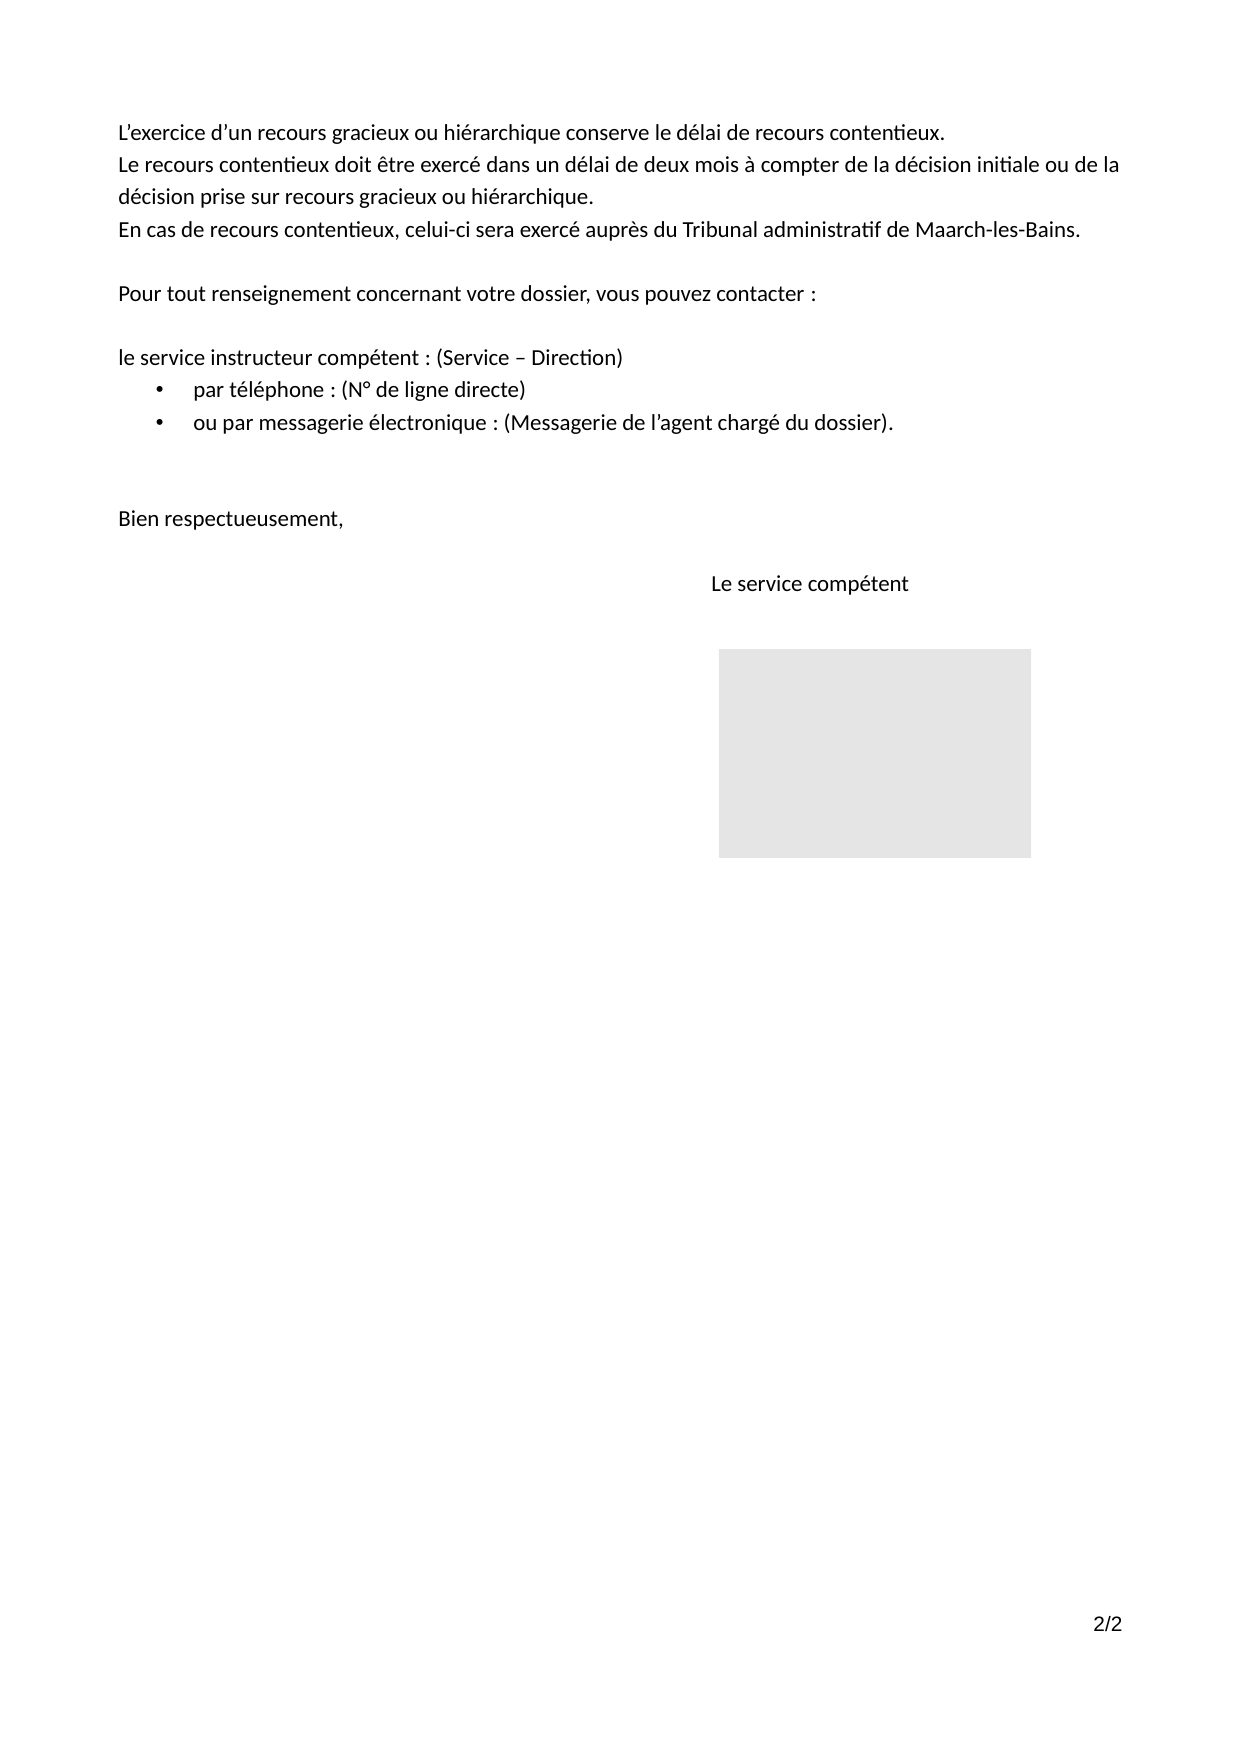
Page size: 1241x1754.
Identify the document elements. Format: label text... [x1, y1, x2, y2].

list par téléphone : (N° de ligne directe) [156, 376, 1122, 404]
text Bien respectueusement, [118, 504, 1122, 532]
text Le recours contentieux doit être exercé dans un délai de deux mois à compter de la décision initiale ou de la décision prise sur recours gracieux ou hiérarchique. [118, 150, 1122, 211]
text Le service compétent [120, 569, 1122, 597]
text le service instructeur compétent : (Service – Direction) [118, 343, 1122, 371]
text En cas de recours contentieux, celui-ci sera exercé auprès du Tribunal administratif de Maarch-les-Bains. [118, 215, 1122, 243]
list ou par messagerie électronique : (Messagerie de l’agent chargé du dossier). [156, 408, 1122, 436]
text L’exercice d’un recours gracieux ou hiérarchique conserve le délai de recours contentieux. [118, 118, 1122, 146]
picture [718, 649, 1032, 858]
text Pour tout renseignement concernant votre dossier, vous pouvez contacter : [118, 279, 1122, 307]
